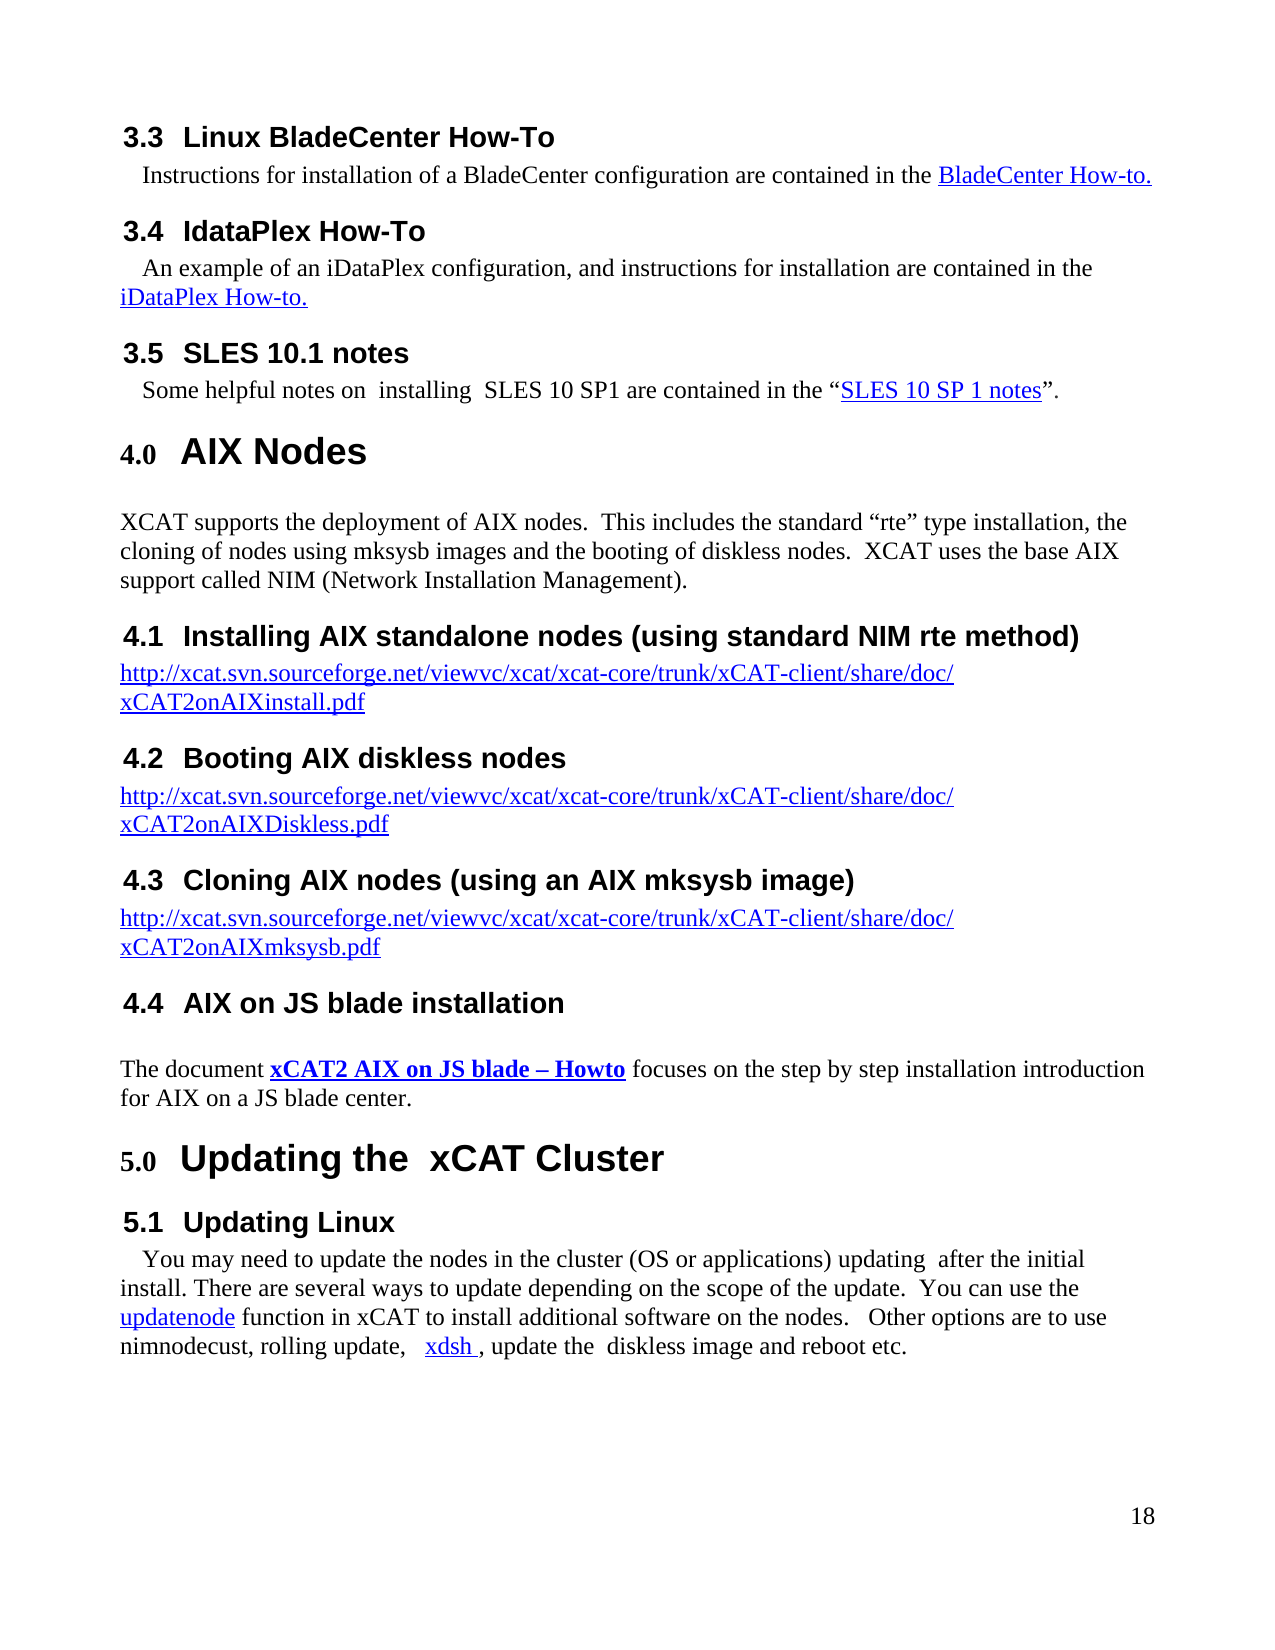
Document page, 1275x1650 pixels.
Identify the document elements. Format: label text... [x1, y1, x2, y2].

subtitle Linux BladeCenter How-To [123, 120, 1155, 153]
text The document xCAT2 AIX on JS blade – Howto focuses on the step by step installation introduction for AIX on a JS blade center. [120, 1054, 1155, 1112]
subtitle Cloning AIX nodes (using an AIX mksysb image) [123, 863, 1155, 897]
subtitle Booting AIX diskless nodes [123, 741, 1155, 774]
text You may need to update the nodes in the cluster (OS or applications) updating after the initial install. There are several ways to update depending on the scope of the update. You can use the updatenode function in xCAT to install additional software on the nodes. Other options are to use nimnodecust, rolling update, xdsh , update the diskless image and reboot etc. [120, 1244, 1155, 1359]
subtitle AIX Nodes [120, 429, 1155, 472]
subtitle IdataPlex How-To [123, 213, 1155, 247]
subtitle SLES 10.1 notes [123, 336, 1155, 369]
subtitle Updating Linux [123, 1205, 1155, 1238]
text Instructions for installation of a BladeCenter configuration are contained in the BladeCenter How-to. [120, 160, 1155, 188]
text http://xcat.svn.sourceforge.net/viewvc/xcat/xcat-core/trunk/xCAT-client/share/doc/xCAT2onAIXDiskless.pdf [120, 781, 1155, 838]
subtitle Installing AIX standalone nodes (using standard NIM rte method) [123, 619, 1155, 652]
text An example of an iDataPlex configuration, and instructions for installation are contained in the iDataPlex How-to. [120, 253, 1155, 311]
text XCAT supports the deployment of AIX nodes. This includes the standard “rte” type installation, the cloning of nodes using mksysb images and the booting of diskless nodes. XCAT uses the base AIX support called NIM (Network Installation Management). [120, 507, 1155, 594]
subtitle Updating the xCAT Cluster [120, 1137, 1155, 1180]
text http://xcat.svn.sourceforge.net/viewvc/xcat/xcat-core/trunk/xCAT-client/share/doc/xCAT2onAIXinstall.pdf [120, 658, 1155, 716]
text http://xcat.svn.sourceforge.net/viewvc/xcat/xcat-core/trunk/xCAT-client/share/doc/xCAT2onAIXmksysb.pdf [120, 903, 1155, 961]
text Some helpful notes on installing SLES 10 SP1 are contained in the “SLES 10 SP 1 notes”. [120, 376, 1155, 404]
subtitle AIX on JS blade installation [123, 986, 1155, 1019]
